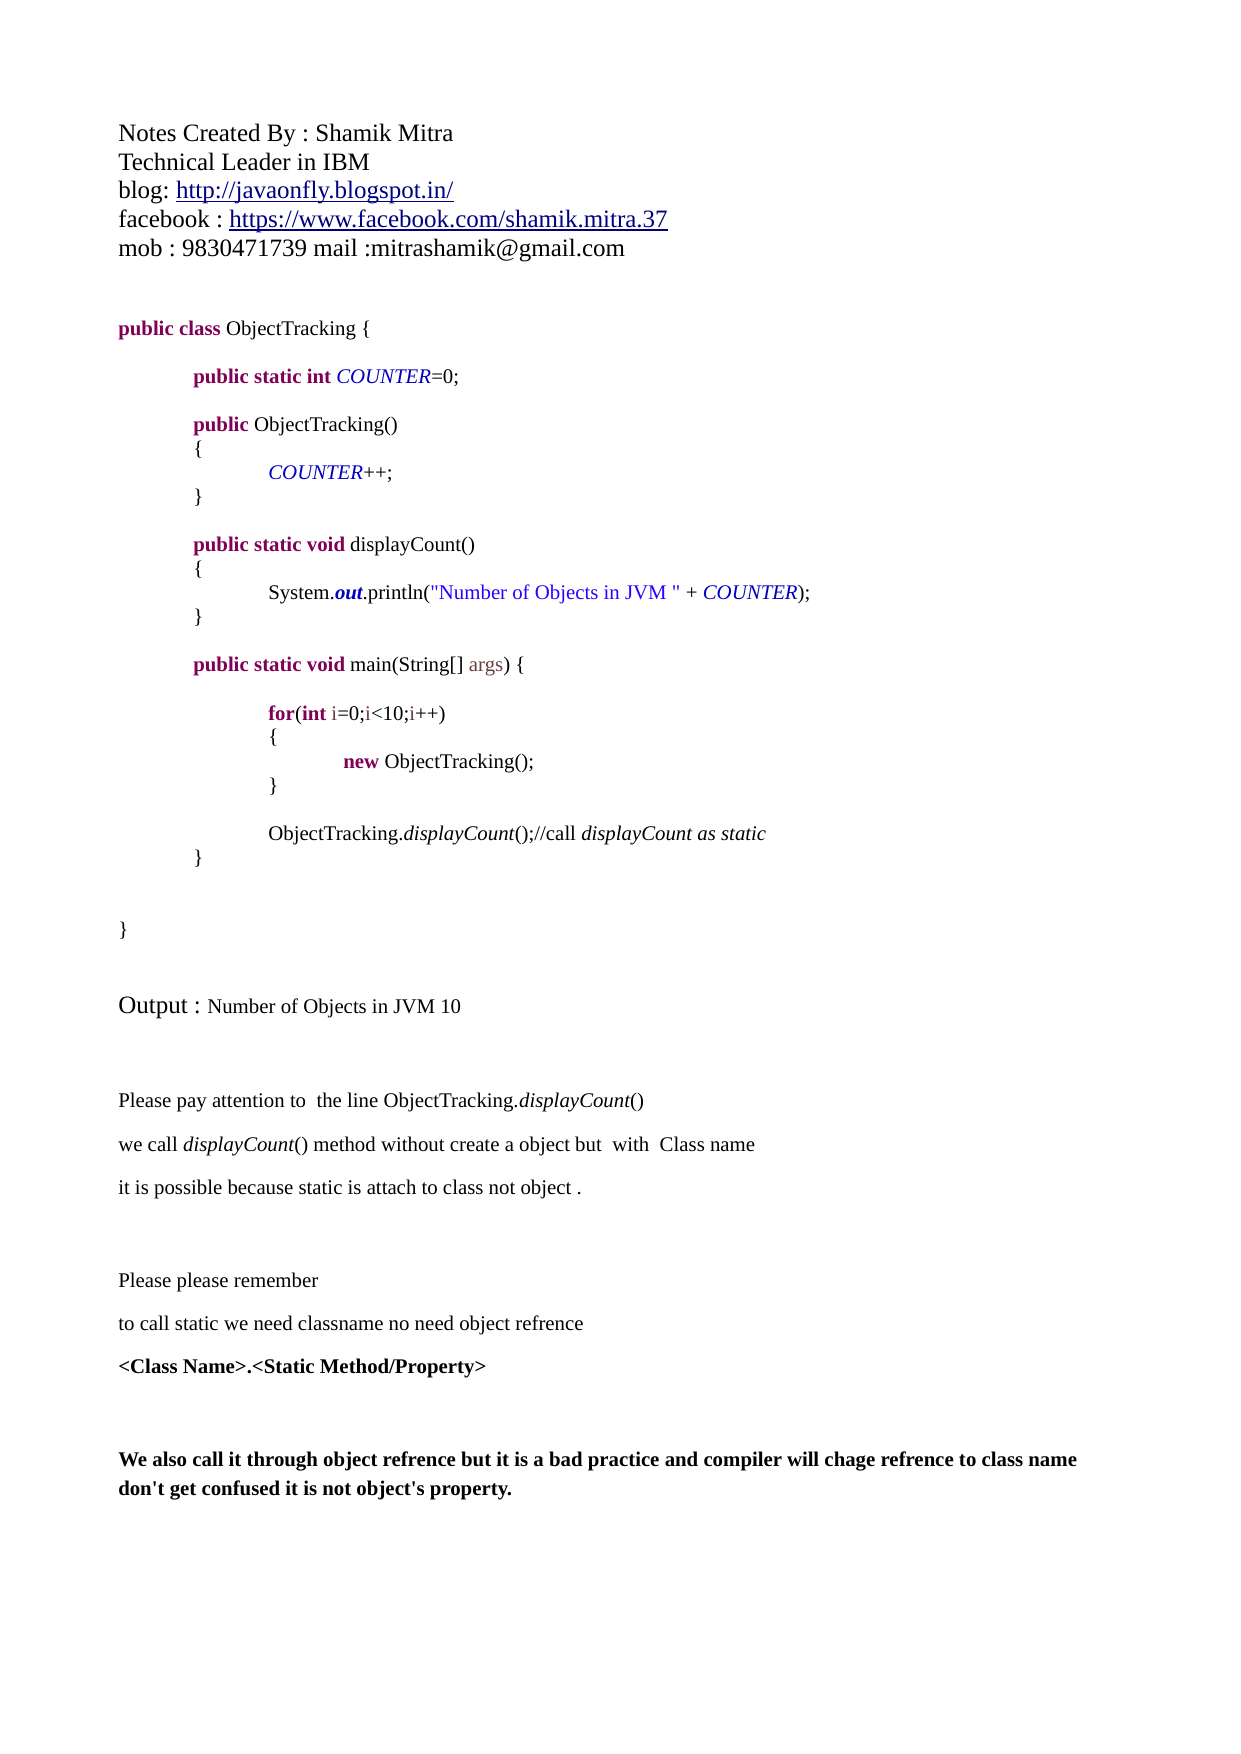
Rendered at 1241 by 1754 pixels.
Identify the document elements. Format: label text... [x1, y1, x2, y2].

text public ObjectTracking() [118, 412, 1122, 436]
text } [118, 484, 1122, 508]
text new ObjectTracking(); [118, 748, 1122, 773]
text we call displayCount() method without create a object but with Class name [118, 1132, 1122, 1156]
text <Class Name>.<Static Method/Property> [118, 1354, 1122, 1378]
text { [118, 556, 1122, 580]
text } [118, 917, 1122, 941]
text public static void main(String[] args) { [118, 652, 1122, 676]
text it is possible because static is attach to class not object . [118, 1175, 1122, 1199]
text to call static we need classname no need object refrence [118, 1311, 1122, 1335]
text } [118, 773, 1122, 797]
text for(int i=0;i<10;i++) [118, 700, 1122, 724]
text } [118, 604, 1122, 628]
text Please please remember [118, 1268, 1122, 1292]
text { [118, 436, 1122, 460]
text Please pay attention to the line ObjectTracking.displayCount() [118, 1088, 1122, 1112]
text public class ObjectTracking { [118, 315, 1122, 339]
text We also call it through object refrence but it is a bad practice and compiler will chage refrence to class name don't get confused it is not object's property. [118, 1447, 1122, 1500]
text } [118, 845, 1122, 869]
text public static int COUNTER=0; [118, 363, 1122, 388]
text public static void displayCount() [118, 532, 1122, 556]
text Output : Number of Objects in JVM 10 [118, 990, 1122, 1019]
text COUNTER++; [118, 460, 1122, 484]
text System.out.println("Number of Objects in JVM " + COUNTER); [118, 580, 1122, 604]
text ObjectTracking.displayCount();//call displayCount as static [118, 821, 1122, 845]
text { [118, 724, 1122, 748]
